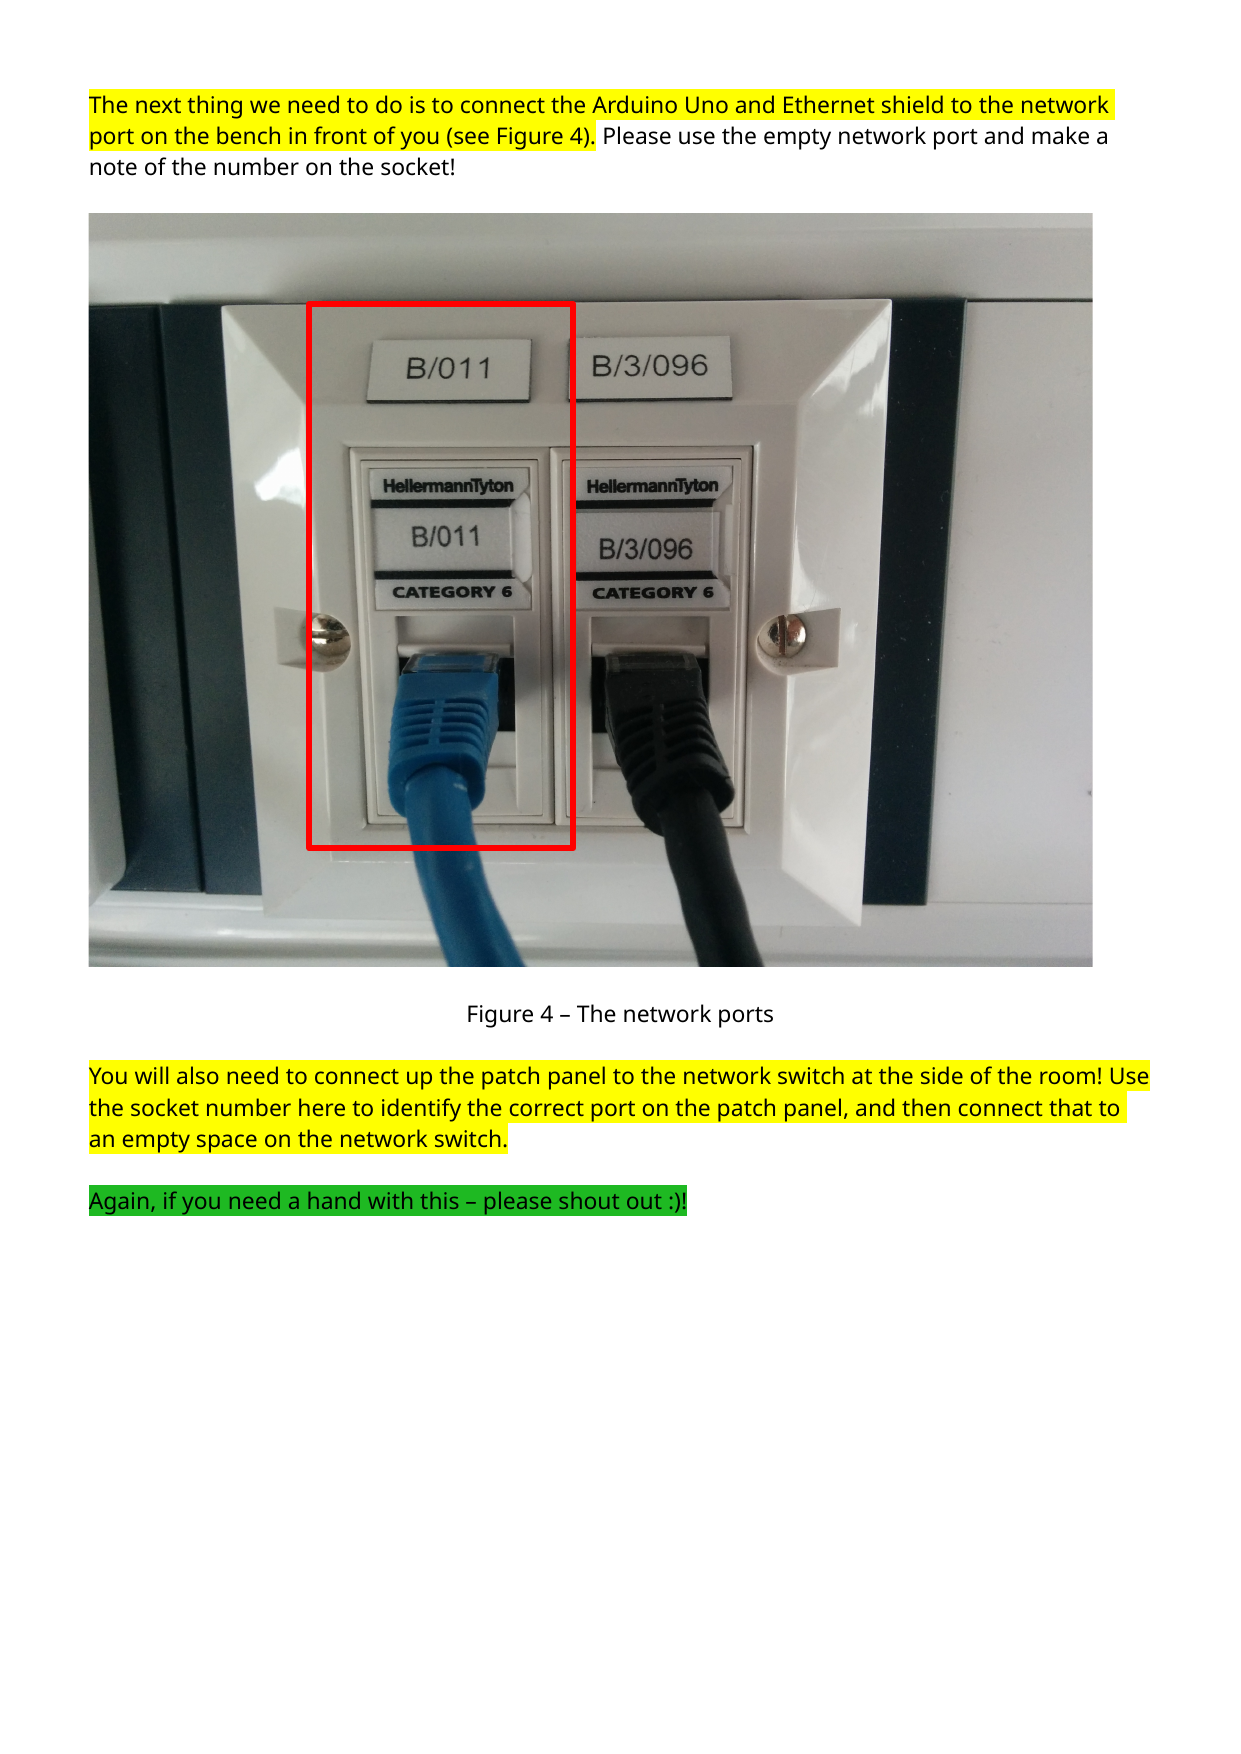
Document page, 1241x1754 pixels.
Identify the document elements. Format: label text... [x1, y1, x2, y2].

text Figure 4 – The network ports [88, 998, 1152, 1029]
text The next thing we need to do is to connect the Arduino Uno and Ethernet shield to the network port on the bench in front of you (see Figure 4). Please use the empty network port and make a note of the number on the socket! [88, 88, 1152, 182]
picture [88, 213, 1093, 967]
text You will also need to connect up the patch panel to the network switch at the side of the room! Use the socket number here to identify the correct port on the patch panel, and then connect that to an empty space on the network switch. [88, 1060, 1152, 1154]
text Again, if you need a hand with this – please shout out :)! [88, 1185, 1152, 1216]
